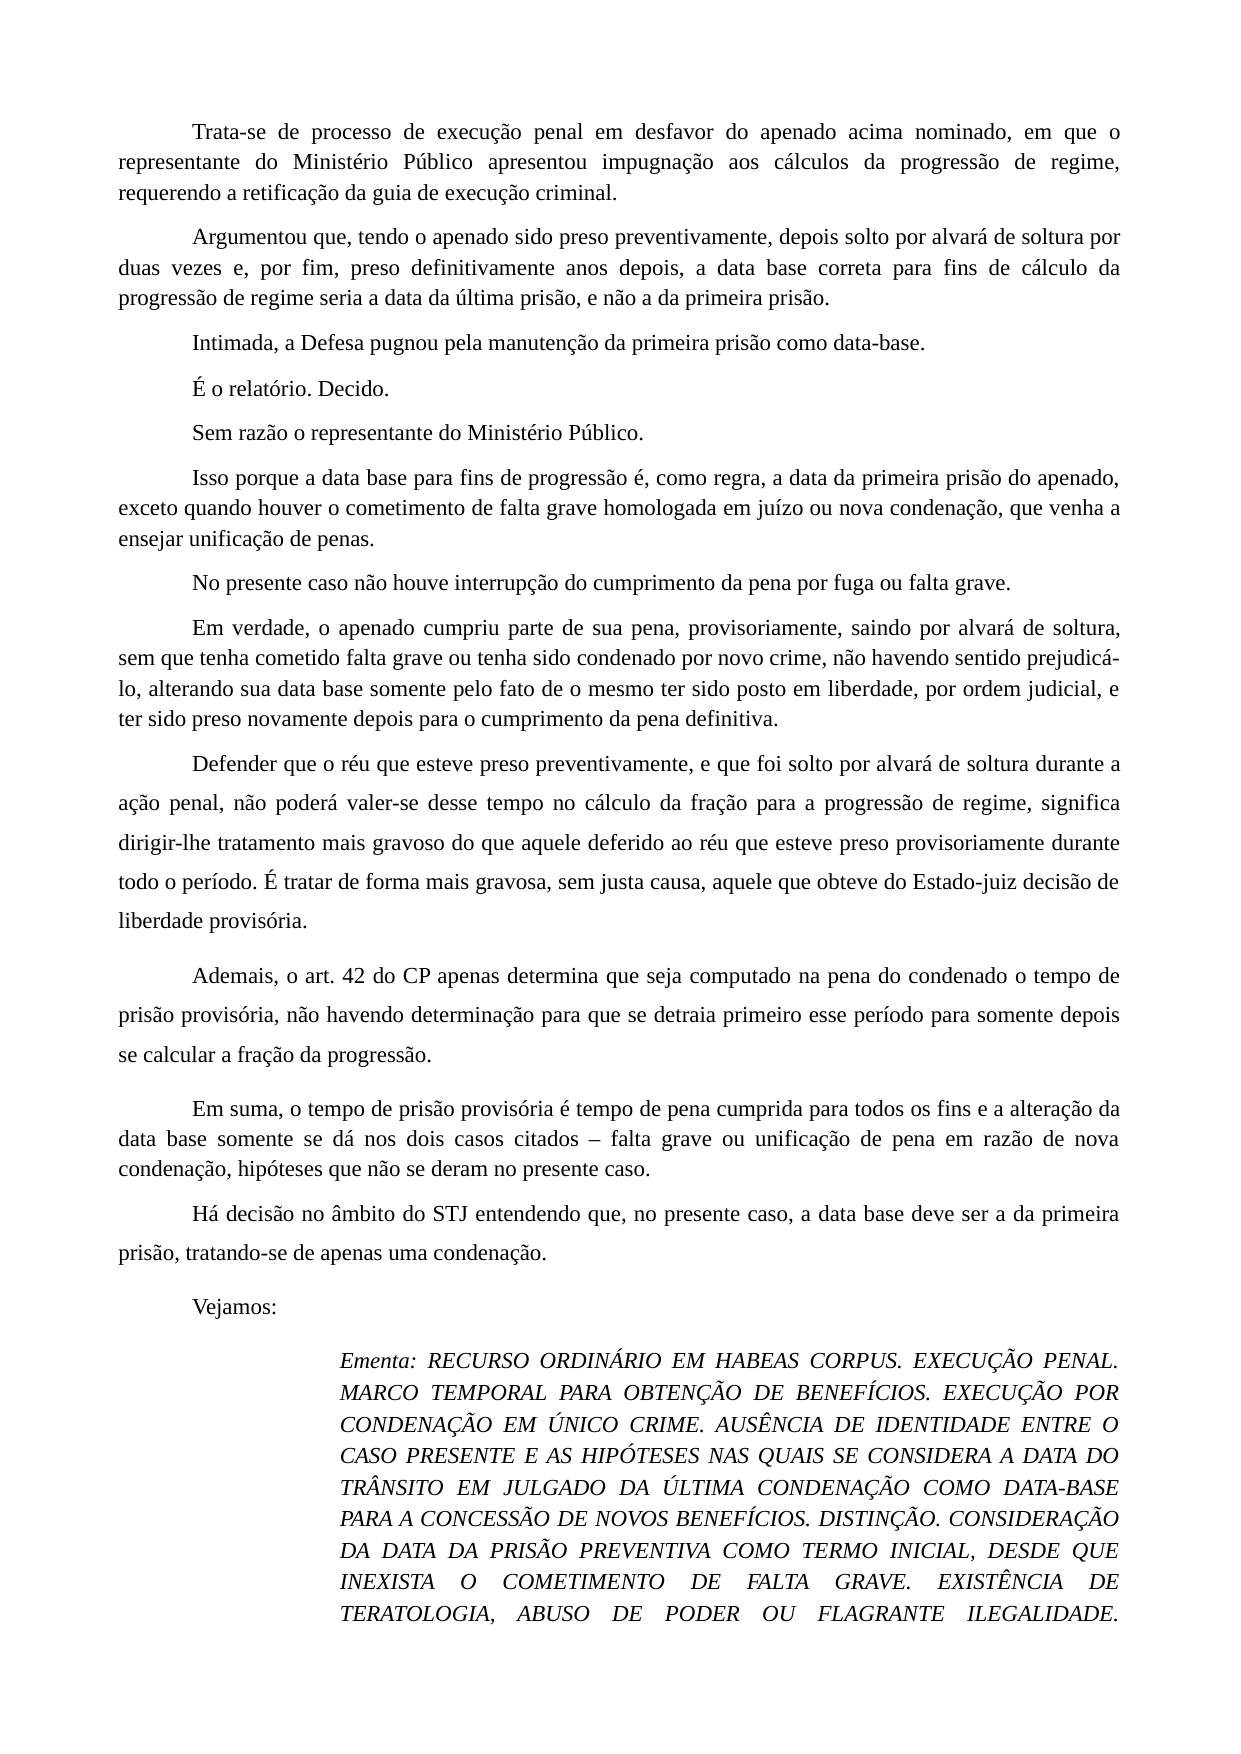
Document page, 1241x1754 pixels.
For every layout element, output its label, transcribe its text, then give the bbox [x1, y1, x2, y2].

text É o relatório. Decido. [118, 375, 1122, 401]
text Intimada, a Defesa pugnou pela manutenção da primeira prisão como data-base. [118, 328, 1122, 355]
text No presente caso não houve interrupção do cumprimento da pena por fuga ou falta grave. [118, 569, 1122, 596]
text Ementa: RECURSO ORDINÁRIO EM HABEAS CORPUS. EXECUÇÃO PENAL. MARCO TEMPORAL PARA OBTENÇÃO DE BENEFÍCIOS. EXECUÇÃO POR CONDENAÇÃO EM ÚNICO CRIME. AUSÊNCIA DE IDENTIDADE ENTRE O CASO PRESENTE E AS HIPÓTESES NAS QUAIS SE CONSIDERA A DATA DO TRÂNSITO EM JULGADO DA ÚLTIMA CONDENAÇÃO COMO DATA-BASE PARA A CONCESSÃO DE NOVOS BENEFÍCIOS. DISTINÇÃO. CONSIDERAÇÃO DA DATA DA PRISÃO PREVENTIVA COMO TERMO INICIAL, DESDE QUE INEXISTA O COMETIMENTO DE FALTA GRAVE. EXISTÊNCIA DE TERATOLOGIA, ABUSO DE PODER OU FLAGRANTE ILEGALIDADE. [339, 1347, 1122, 1626]
text Trata-se de processo de execução penal em desfavor do apenado acima nominado, em que o representante do Ministério Público apresentou impugnação aos cálculos da progressão de regime, requerendo a retificação da guia de execução criminal. [118, 118, 1122, 205]
text Defender que o réu que esteve preso preventivamente, e que foi solto por alvará de soltura durante a ação penal, não poderá valer-se desse tempo no cálculo da fração para a progressão de regime, significa dirigir-lhe tratamento mais gravoso do que aquele deferido ao réu que esteve preso provisoriamente durante todo o período. É tratar de forma mais gravosa, sem justa causa, aquele que obteve do Estado-juiz decisão de liberdade provisória. [118, 750, 1122, 934]
text Sem razão o representante do Ministério Público. [118, 419, 1122, 446]
text Há decisão no âmbito do STJ entendendo que, no presente caso, a data base deve ser a da primeira prisão, tratando-se de apenas uma condenação. [118, 1200, 1122, 1266]
text Em suma, o tempo de prisão provisória é tempo de pena cumprida para todos os fins e a alteração da data base somente se dá nos dois casos citados – falta grave ou unificação de pena em razão de nova condenação, hipóteses que não se deram no presente caso. [118, 1095, 1122, 1181]
text Argumentou que, tendo o apenado sido preso preventivamente, depois solto por alvará de soltura por duas vezes e, por fim, preso definitivamente anos depois, a data base correta para fins de cálculo da progressão de regime seria a data da última prisão, e não a da primeira prisão. [118, 223, 1122, 310]
text Vejamos: [118, 1293, 1122, 1320]
text Ademais, o art. 42 do CP apenas determina que seja computado na pena do condenado o tempo de prisão provisória, não havendo determinação para que se detraia primeiro esse período para somente depois se calcular a fração da progressão. [118, 962, 1122, 1067]
text Em verdade, o apenado cumpriu parte de sua pena, provisoriamente, saindo por alvará de soltura, sem que tenha cometido falta grave ou tenha sido condenado por novo crime, não havendo sentido prejudicá-lo, alterando sua data base somente pelo fato de o mesmo ter sido posto em liberdade, por ordem judicial, e ter sido preso novamente depois para o cumprimento da pena definitiva. [118, 614, 1122, 731]
text Isso porque a data base para fins de progressão é, como regra, a data da primeira prisão do apenado, exceto quando houver o cometimento de falta grave homologada em juízo ou nova condenação, que venha a ensejar unificação de penas. [118, 464, 1122, 551]
